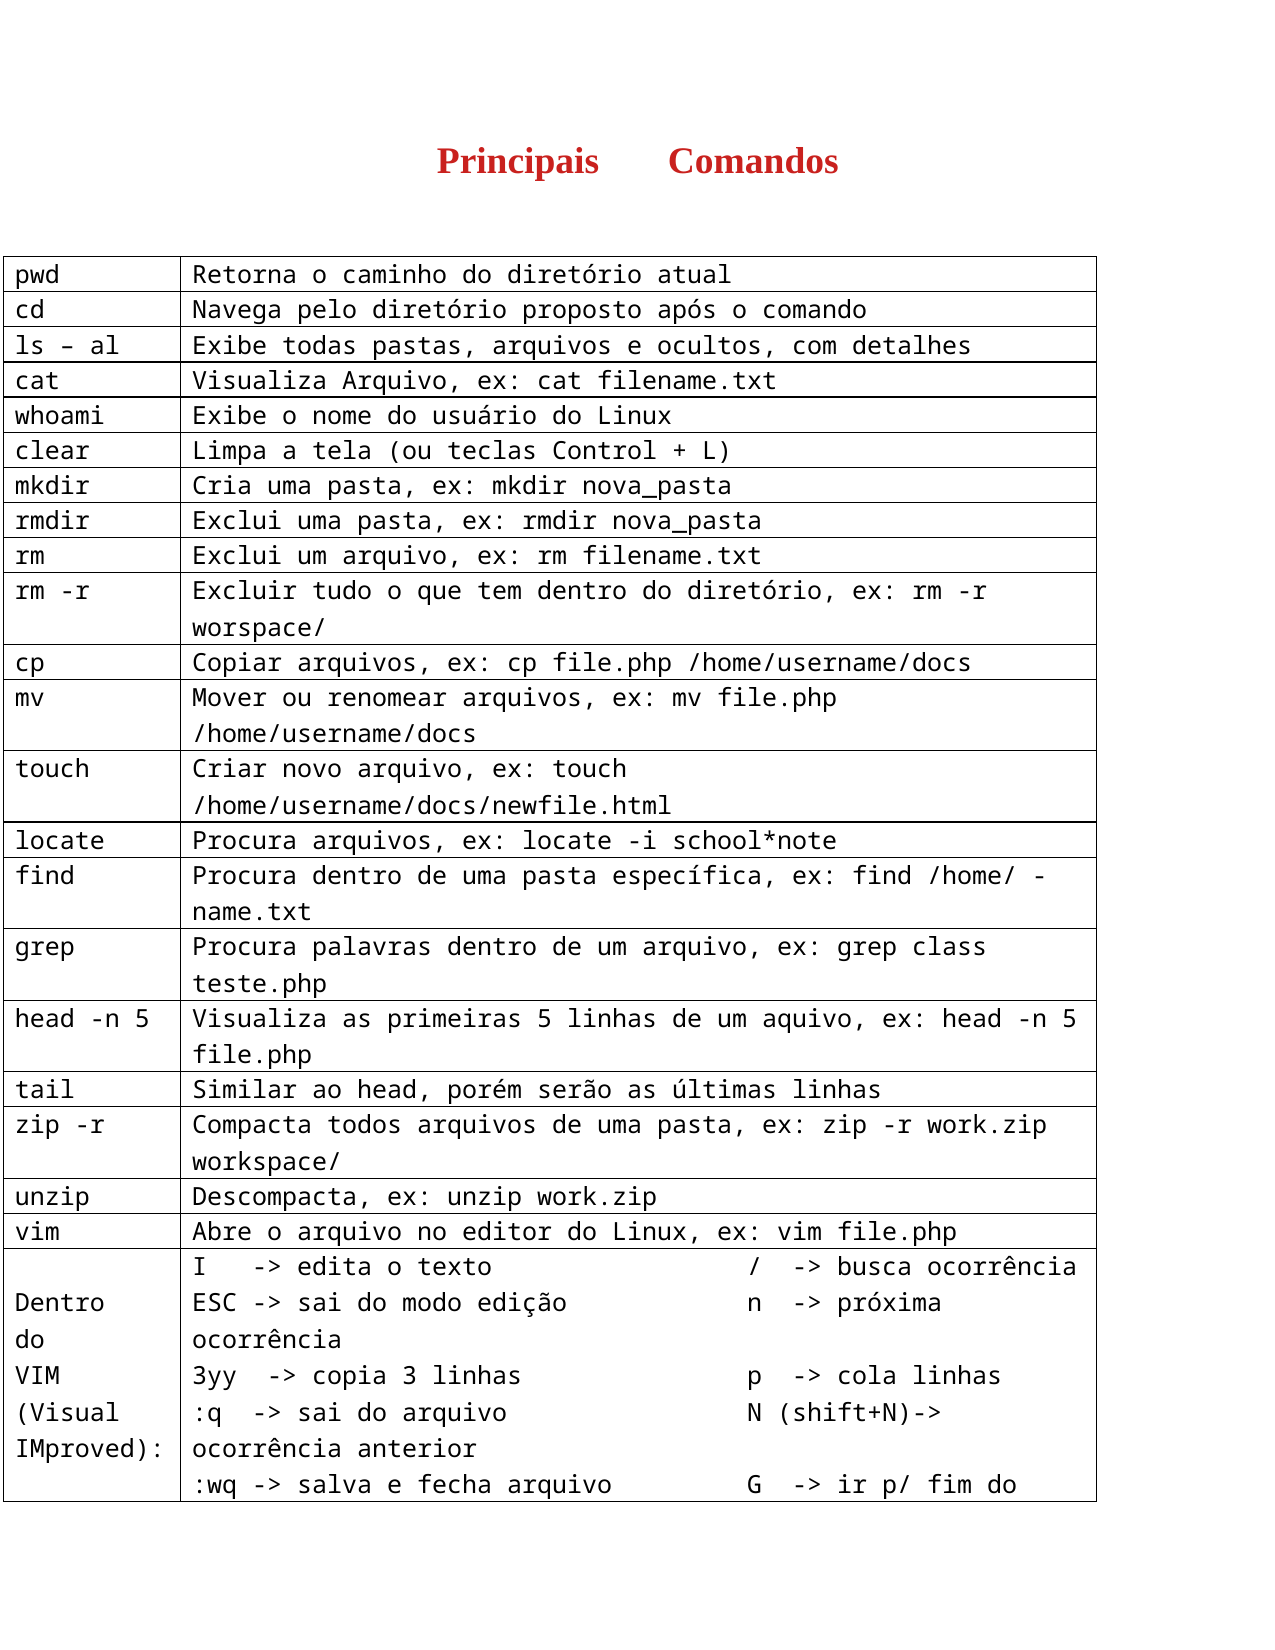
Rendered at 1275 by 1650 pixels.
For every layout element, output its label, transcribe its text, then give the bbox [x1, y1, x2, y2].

table_cell whoami [4, 398, 180, 432]
subtitle Principais Comandos [118, 139, 1157, 182]
table_cell cp [4, 645, 180, 678]
table_cell grep [4, 929, 180, 999]
table_cell Criar novo arquivo, ex: touch /home/username/docs/newfile.html [181, 751, 1096, 821]
table_cell Similar ao head, porém serão as últimas linhas [181, 1072, 1096, 1106]
table_cell Navega pelo diretório proposto após o comando [181, 292, 1096, 326]
table_cell clear [4, 433, 180, 467]
table_cell locate [4, 823, 180, 857]
table_cell vim [4, 1214, 180, 1248]
table_cell I -> edita o texto / -> busca ocorrência ESC -> sai do modo edição n -> próxima ocorrência 3yy -> copia 3 linhas p -> cola linhas :q -> sai do arquivo N (shift+N)-> ocorrência anterior :wq -> salva e fecha arquivo G -> ir p/ fim do [181, 1249, 1096, 1501]
table_cell Cria uma pasta, ex: mkdir nova_pasta [181, 468, 1096, 502]
table_cell tail [4, 1072, 180, 1106]
table_cell Procura arquivos, ex: locate -i school*note [181, 823, 1096, 857]
table_cell rm [4, 538, 180, 572]
table_cell touch [4, 751, 180, 821]
table_cell Limpa a tela (ou teclas Control + L) [181, 433, 1096, 467]
table_cell rmdir [4, 503, 180, 537]
table_cell Excluir tudo o que tem dentro do diretório, ex: rm -r worspace/ [181, 573, 1096, 643]
table_cell cd [4, 292, 180, 326]
table_cell Visualiza as primeiras 5 linhas de um aquivo, ex: head -n 5 file.php [181, 1001, 1096, 1071]
table_cell zip -r [4, 1107, 180, 1177]
table_cell unzip [4, 1179, 180, 1213]
table_cell Exibe todas pastas, arquivos e ocultos, com detalhes [181, 327, 1096, 361]
table_cell Mover ou renomear arquivos, ex: mv file.php /home/username/docs [181, 680, 1096, 750]
table_cell rm -r [4, 573, 180, 643]
table_cell Copiar arquivos, ex: cp file.php /home/username/docs [181, 645, 1096, 678]
table_cell mkdir [4, 468, 180, 502]
table_cell Abre o arquivo no editor do Linux, ex: vim file.php [181, 1214, 1096, 1248]
table_cell Exibe o nome do usuário do Linux [181, 398, 1096, 432]
table_cell ls – al [4, 327, 180, 361]
table_cell Compacta todos arquivos de uma pasta, ex: zip -r work.zip workspace/ [181, 1107, 1096, 1177]
table_cell Procura palavras dentro de um arquivo, ex: grep class teste.php [181, 929, 1096, 999]
table_cell Dentro do VIM (Visual IMproved): [4, 1249, 180, 1501]
table_cell Exclui uma pasta, ex: rmdir nova_pasta [181, 503, 1096, 537]
table_cell find [4, 858, 180, 928]
table_header pwd [4, 257, 180, 291]
table_cell Exclui um arquivo, ex: rm filename.txt [181, 538, 1096, 572]
table_cell mv [4, 680, 180, 750]
table_cell Procura dentro de uma pasta específica, ex: find /home/ -name.txt [181, 858, 1096, 928]
table_cell Visualiza Arquivo, ex: cat filename.txt [181, 363, 1096, 396]
table_cell head -n 5 [4, 1001, 180, 1071]
table_cell cat [4, 363, 180, 396]
table_cell Descompacta, ex: unzip work.zip [181, 1179, 1096, 1213]
table_header Retorna o caminho do diretório atual [181, 257, 1096, 291]
